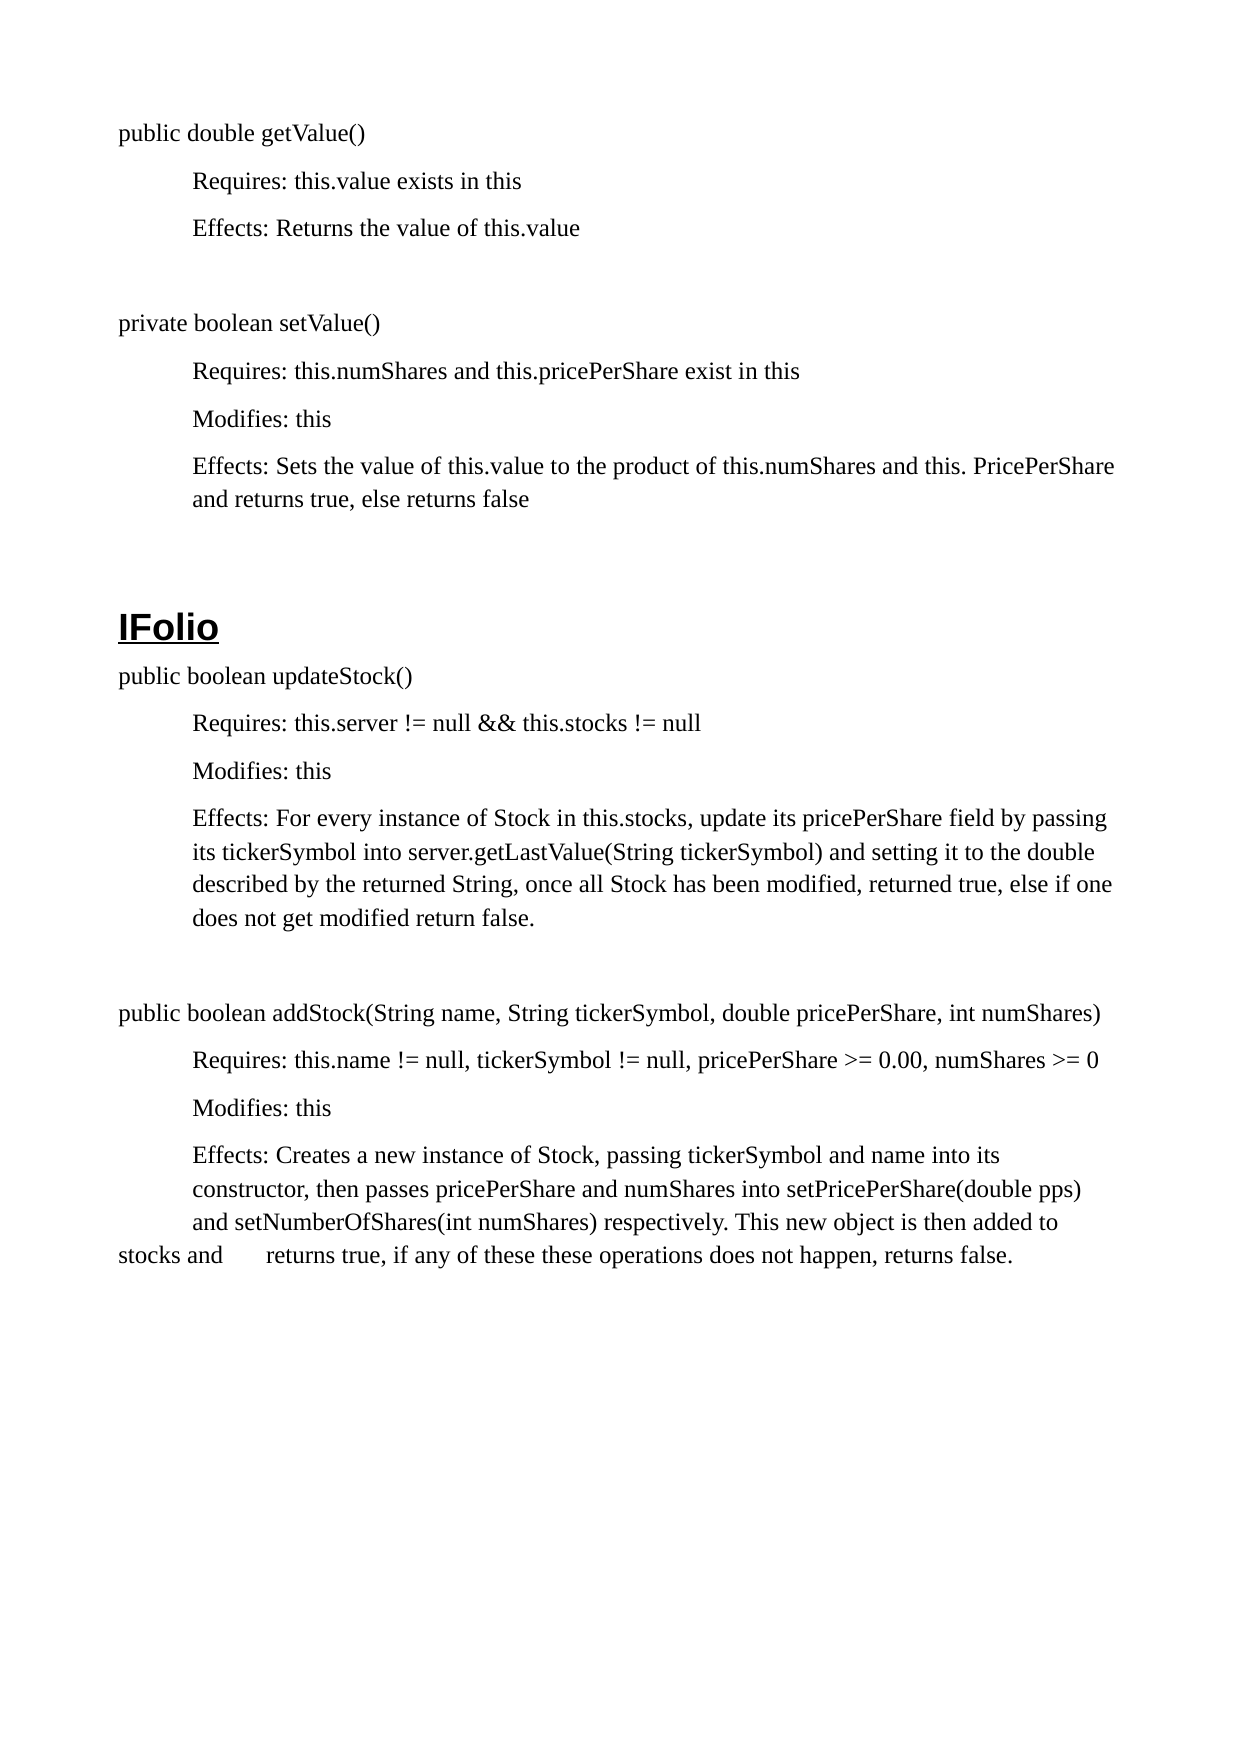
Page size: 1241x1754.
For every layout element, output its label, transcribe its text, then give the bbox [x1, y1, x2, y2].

text public boolean addStock(String name, String tickerSymbol, double pricePerShare, int numShares) [118, 998, 1122, 1027]
text Requires: this.server != null && this.stocks != null [118, 708, 1122, 737]
text Modifies: this [118, 756, 1122, 785]
text public boolean updateStock() [118, 661, 1122, 689]
text Requires: this.name != null, tickerSymbol != null, pricePerShare >= 0.00, numShares >= 0 [118, 1045, 1122, 1074]
text Modifies: this [118, 404, 1122, 432]
text Effects: Returns the value of this.value [118, 213, 1122, 242]
subtitle IFolio [118, 604, 1122, 648]
text Effects: Sets the value of this.value to the product of this.numShares and this. PricePerShare and returns true, else returns false [118, 451, 1122, 513]
text Modifies: this [118, 1093, 1122, 1122]
text Requires: this.value exists in this [118, 166, 1122, 194]
text Effects: Creates a new instance of Stock, passing tickerSymbol and name into its constructor, then passes pricePerShare and numShares into setPricePerShare(double pps) and setNumberOfShares(int numShares) respectively. This new object is then added to stocks and returns true, if any of these these operations does not happen, returns false. [118, 1141, 1122, 1268]
text Requires: this.numShares and this.pricePerShare exist in this [118, 356, 1122, 385]
text private boolean setValue() [118, 308, 1122, 337]
text public double getValue() [118, 118, 1122, 147]
text Effects: For every instance of Stock in this.stocks, update its pricePerShare field by passing its tickerSymbol into server.getLastValue(String tickerSymbol) and setting it to the double described by the returned String, once all Stock has been modified, returned true, else if one does not get modified return false. [118, 803, 1122, 931]
